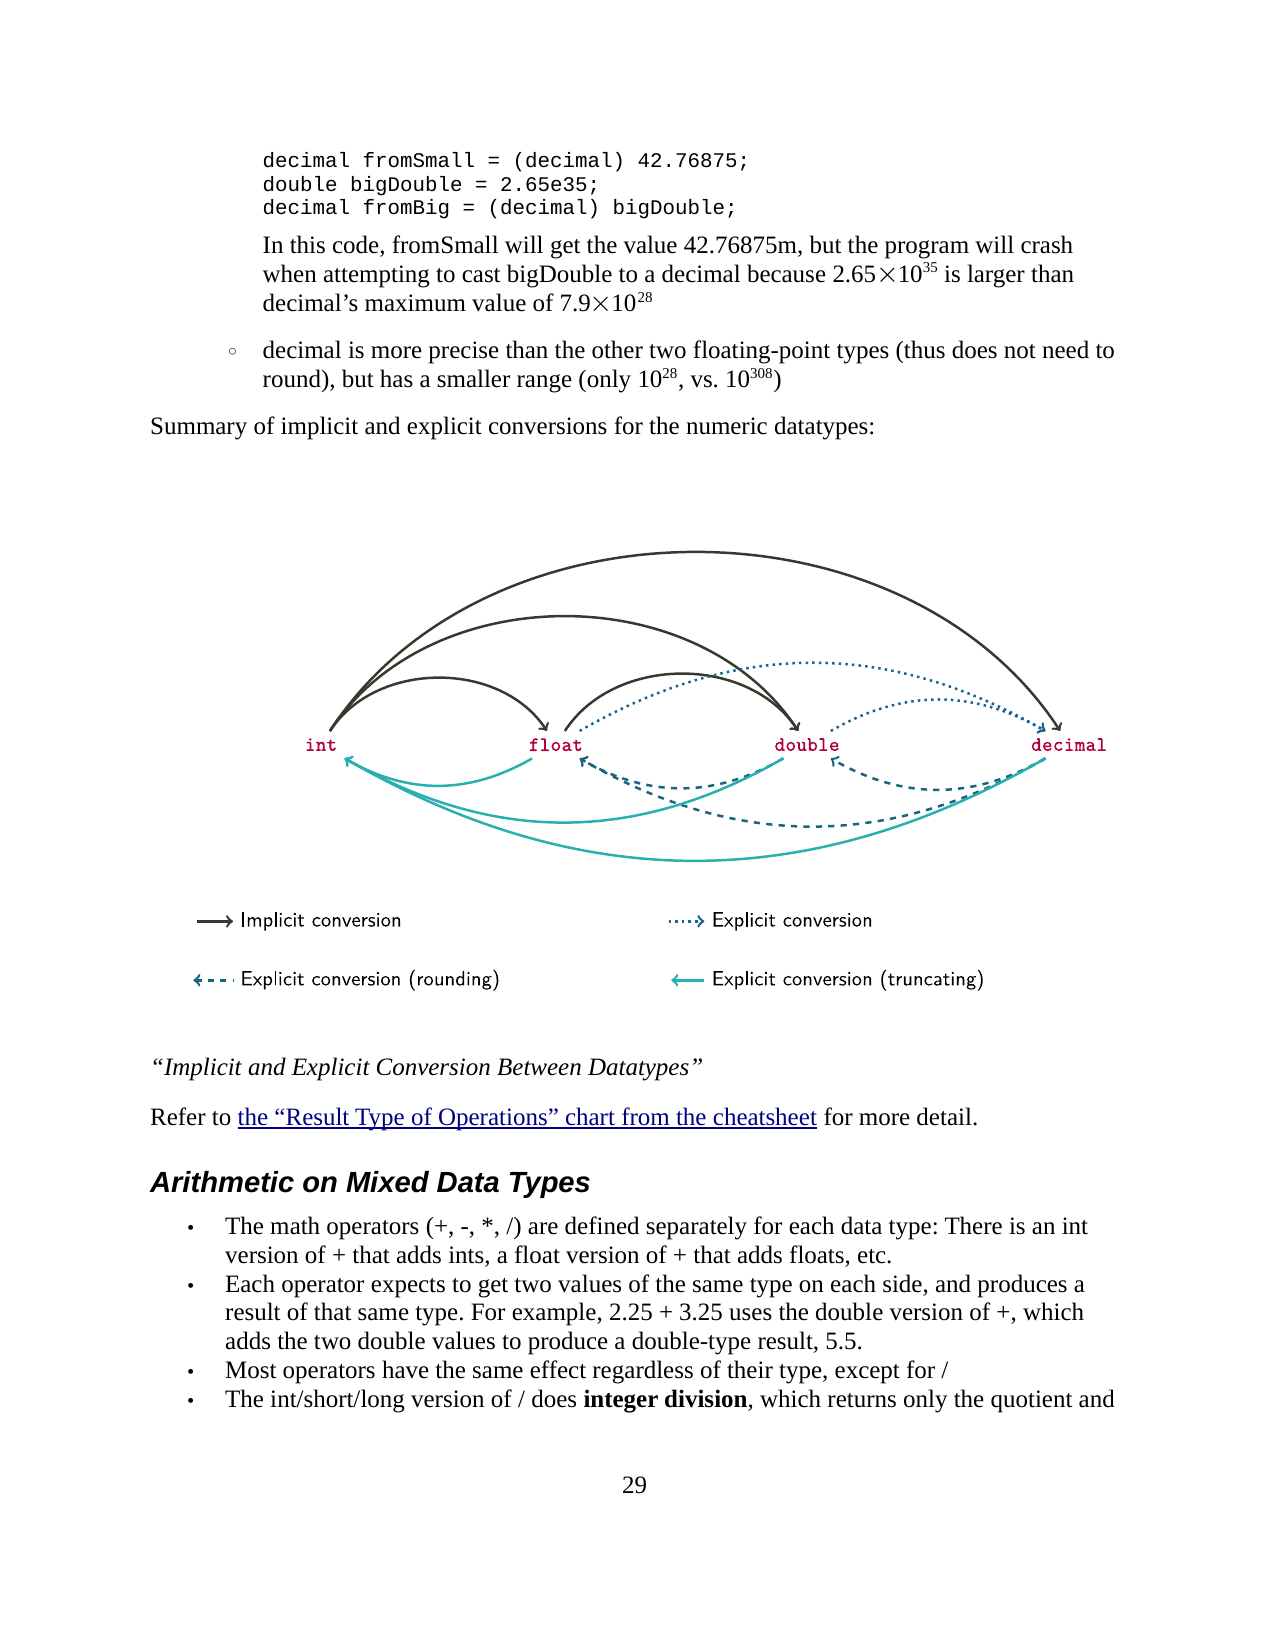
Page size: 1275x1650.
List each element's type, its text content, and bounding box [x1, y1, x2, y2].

subtitle Arithmetic on Mixed Data Types [150, 1165, 1125, 1199]
list decimal is more precise than the other two floating-point types (thus does not need to round), but has a smaller range (only , vs. ) [225, 335, 1125, 393]
text Summary of implicit and explicit conversions for the numeric datatypes: [150, 411, 1125, 440]
text “Implicit and Explicit Conversion Between Datatypes” [150, 1052, 1125, 1081]
list double bigDouble = 2.65e35; [225, 174, 1125, 197]
list Each operator expects to get two values of the same type on each side, and produces a result of that same type. For example, 2.25 + 3.25 uses the double version of +, which adds the two double values to produce a double-type result, 5.5. [187, 1269, 1125, 1355]
list decimal fromBig = (decimal) bigDouble; [225, 197, 1125, 221]
list decimal fromSmall = (decimal) 42.76875; [225, 150, 1125, 174]
list The math operators (+, -, *, /) are defined separately for each data type: There is an int version of + that adds ints, a float version of + that adds floats, etc. [187, 1211, 1125, 1269]
text Refer to the “Result Type of Operations” chart from the cheatsheet for more detail. [150, 1102, 1125, 1131]
list Most operators have the same effect regardless of their type, except for / [187, 1355, 1125, 1384]
list In this code, fromSmall will get the value 42.76875m, but the program will crash when attempting to cast bigDouble to a decimal because is larger than decimal’s maximum value of [225, 230, 1125, 317]
list The int/short/long version of / does integer division, which returns only the quotient and [187, 1384, 1125, 1412]
